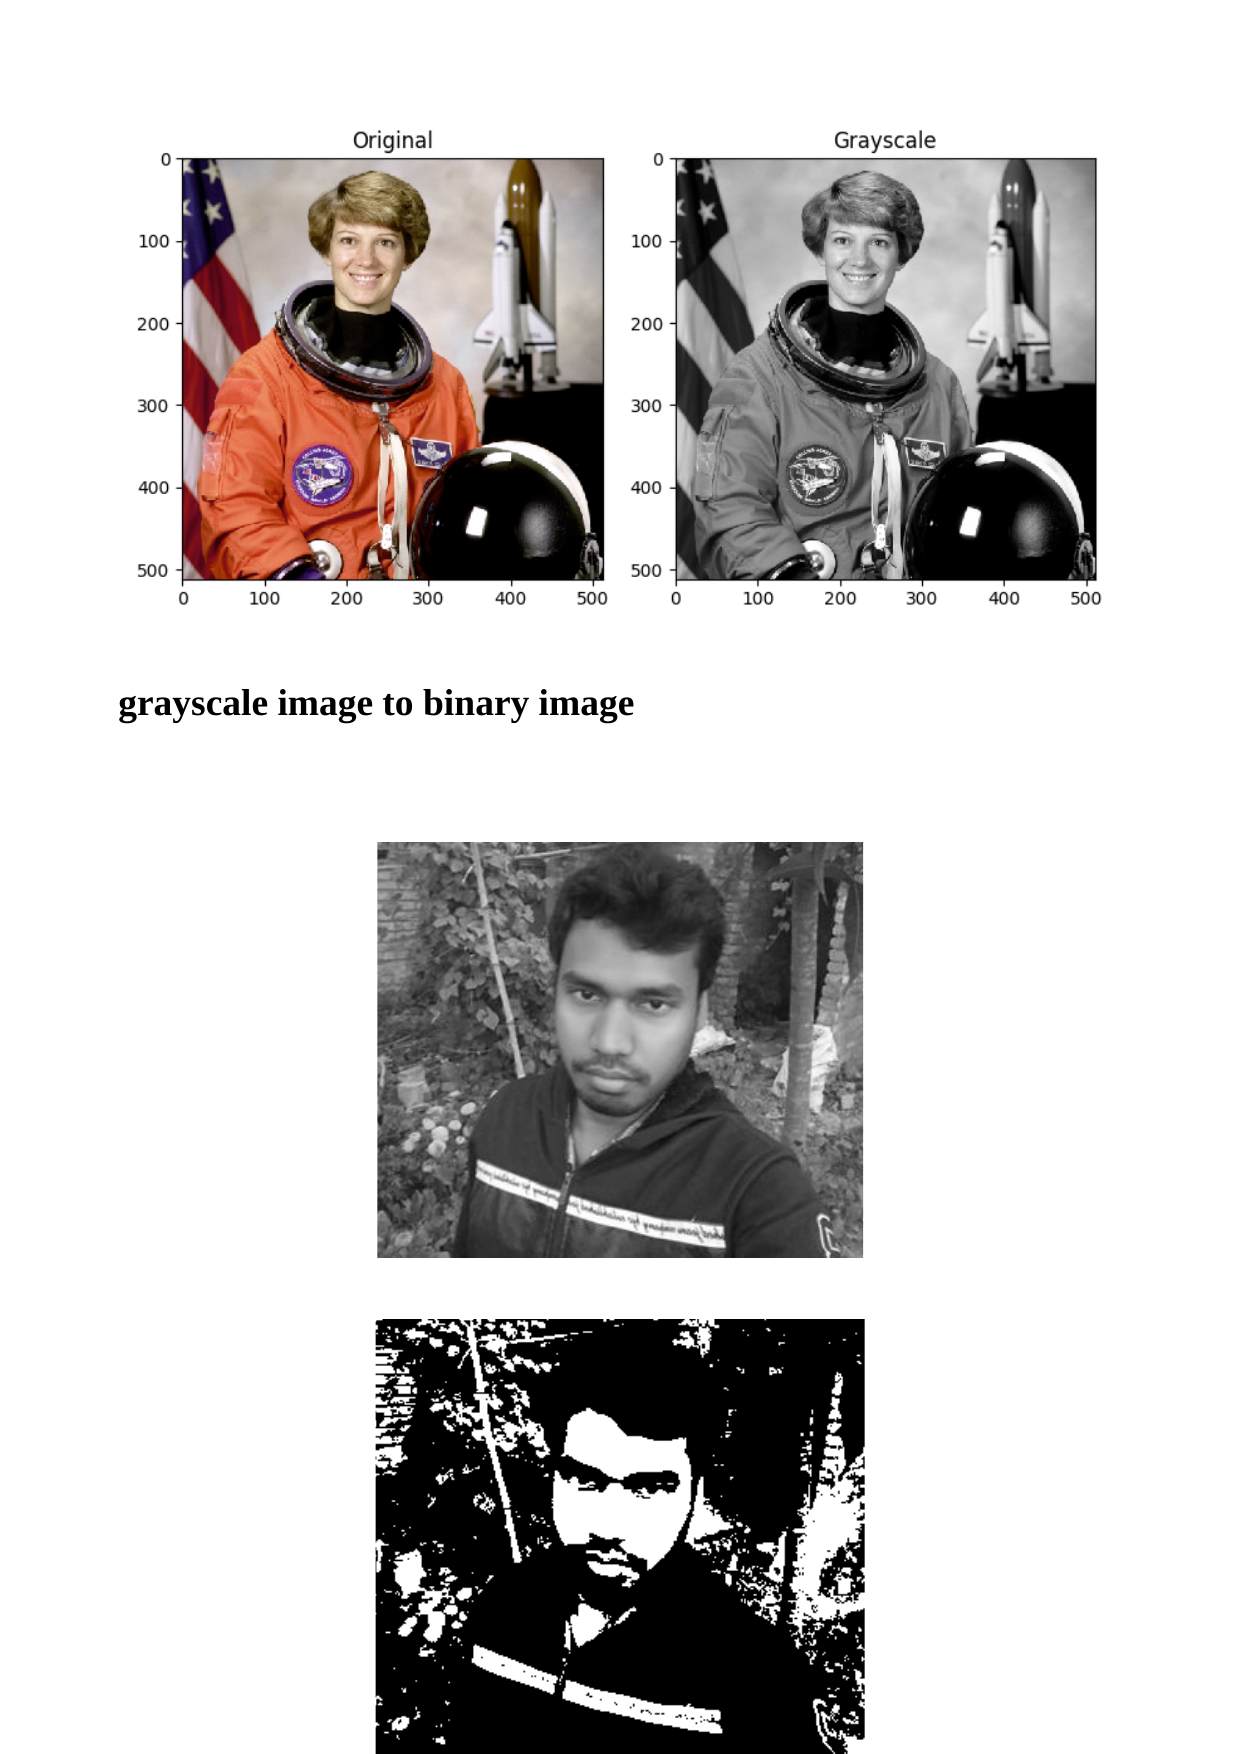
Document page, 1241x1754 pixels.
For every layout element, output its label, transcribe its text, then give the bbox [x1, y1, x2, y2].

picture [118, 118, 1123, 621]
picture [377, 842, 864, 1258]
picture [375, 1319, 865, 1754]
subtitle grayscale image to binary image [118, 681, 1122, 724]
